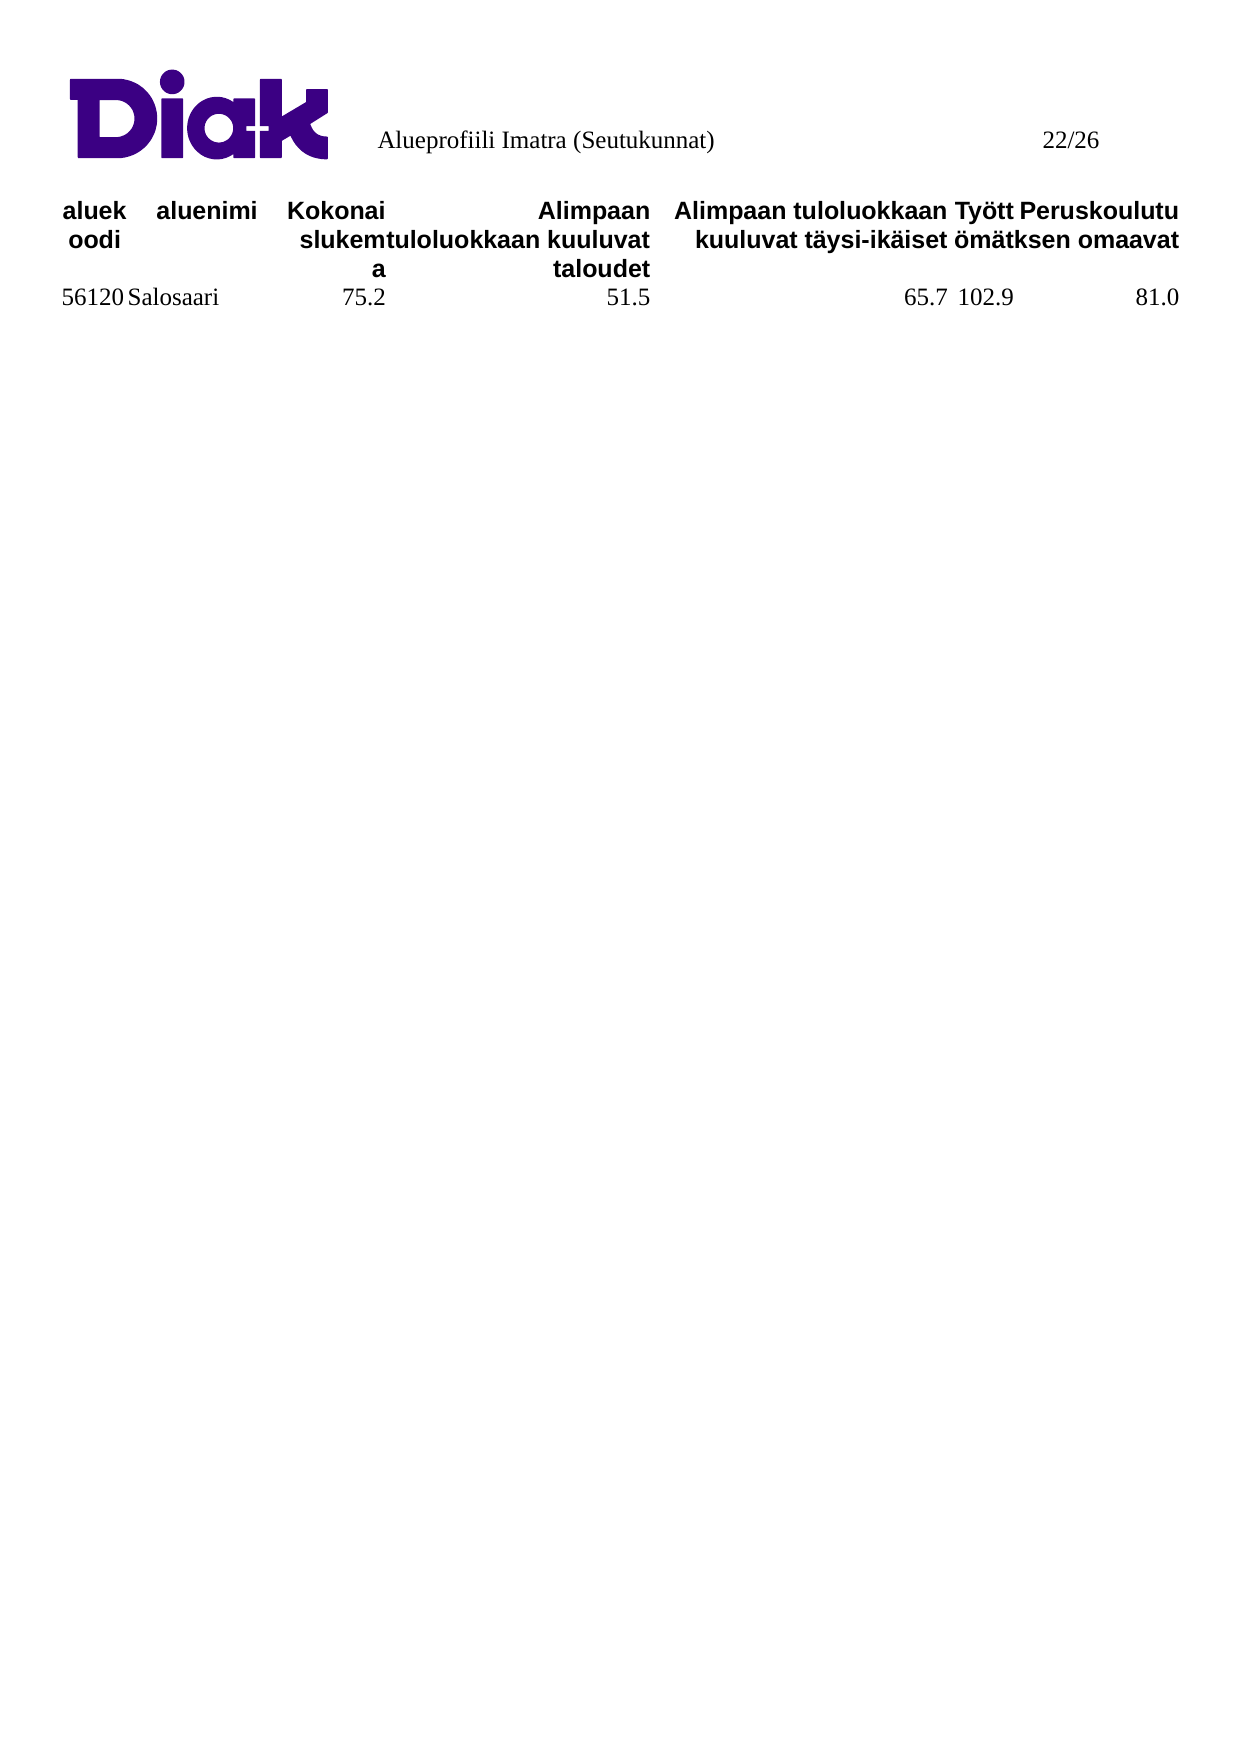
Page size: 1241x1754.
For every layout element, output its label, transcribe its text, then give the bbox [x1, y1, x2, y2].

table_cell 81.0 [1014, 283, 1179, 311]
table_header Alimpaan tuloluokkaan kuuluvat taloudet [385, 196, 650, 282]
table_cell 65.7 [650, 283, 948, 311]
table_header Työttömät [948, 196, 1014, 282]
table_header Alimpaan tuloluokkaan kuuluvat täysi-ikäiset [650, 196, 948, 282]
table_header aluekoodi [61, 196, 127, 282]
table_cell Salosaari [128, 283, 286, 311]
table_cell 75.2 [286, 283, 385, 311]
table_cell 102.9 [948, 283, 1014, 311]
table_header Kokonaislukema [286, 196, 385, 282]
table_header aluenimi [128, 196, 286, 282]
table_header Peruskoulutuksen omaavat [1014, 196, 1179, 282]
table_cell 56120 [61, 283, 127, 311]
table_cell 51.5 [385, 283, 650, 311]
